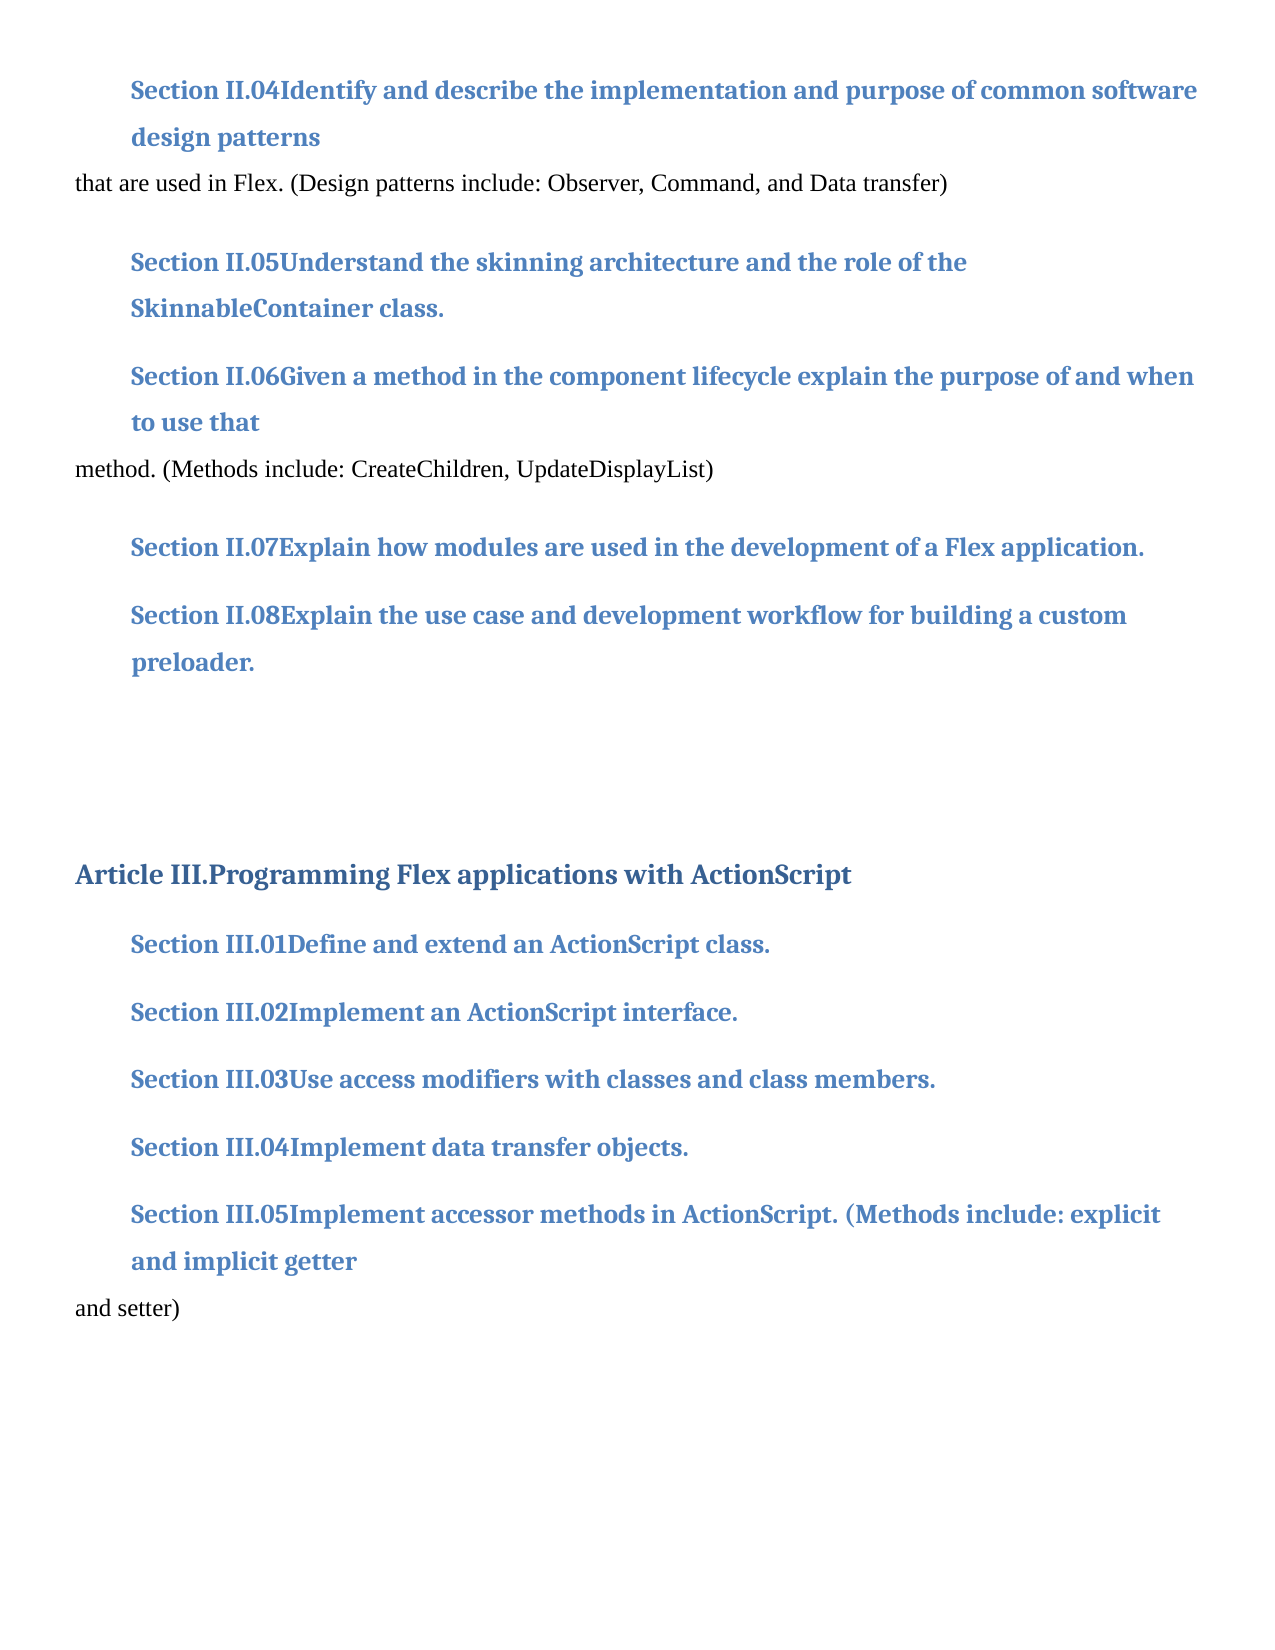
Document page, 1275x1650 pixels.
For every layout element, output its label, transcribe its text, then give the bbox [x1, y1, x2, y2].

subtitle Understand the skinning architecture and the role of the SkinnableContainer class. [75, 247, 1200, 324]
subtitle Implement an ActionScript interface. [75, 997, 1200, 1028]
subtitle Programming Flex applications with ActionScript [75, 858, 1200, 892]
subtitle Implement data transfer objects. [75, 1132, 1200, 1163]
subtitle Explain how modules are used in the development of a Flex application. [75, 532, 1200, 564]
subtitle Define and extend an ActionScript class. [75, 929, 1200, 961]
subtitle Explain the use case and development workflow for building a custom preloader. [75, 600, 1200, 678]
subtitle Identify and describe the implementation and purpose of common software design patterns [75, 75, 1200, 153]
text and setter) [75, 1293, 1200, 1322]
text method. (Methods include: CreateChildren, UpdateDisplayList) [75, 454, 1200, 483]
subtitle Given a method in the component lifecycle explain the purpose of and when to use that [75, 361, 1200, 439]
subtitle Implement accessor methods in ActionScript. (Methods include: explicit and implicit getter [75, 1199, 1200, 1277]
text that are used in Flex. (Design patterns include: Observer, Command, and Data transfer) [75, 168, 1200, 197]
subtitle Use access modifiers with classes and class members. [75, 1064, 1200, 1096]
